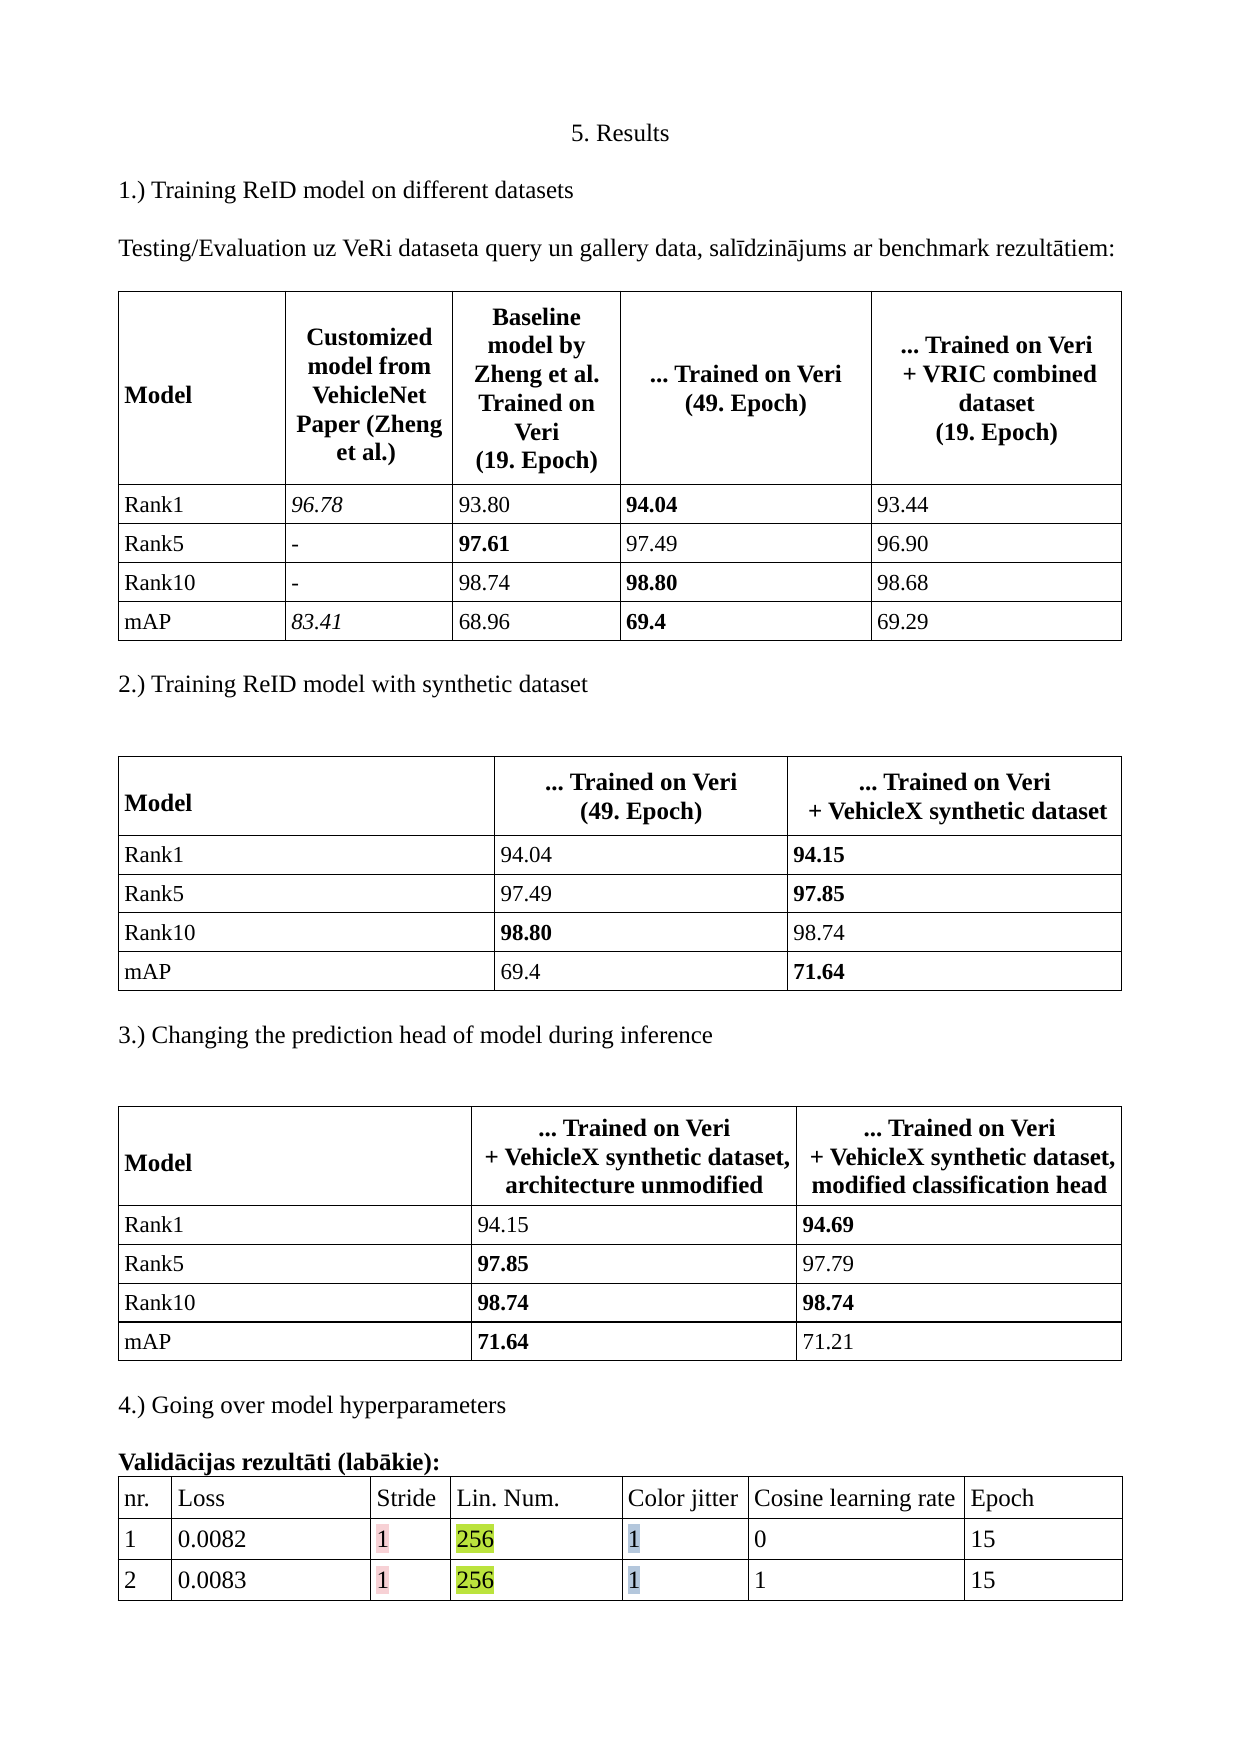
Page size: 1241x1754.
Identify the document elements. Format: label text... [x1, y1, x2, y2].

table_cell 1 [371, 1519, 450, 1559]
table_cell 71.21 [797, 1323, 1121, 1360]
table_cell Rank10 [119, 1284, 471, 1321]
table_cell 1 [749, 1560, 964, 1600]
table_cell 93.80 [453, 485, 620, 523]
table_cell 98.74 [453, 563, 620, 601]
table_cell mAP [119, 1323, 471, 1360]
text 2.) Training ReID model with synthetic dataset [118, 669, 1122, 698]
table_header Stride [371, 1477, 450, 1517]
table_cell - [286, 563, 452, 601]
table_cell mAP [119, 952, 494, 990]
table_header ... Trained on Veri + VehicleX synthetic dataset, modified classification head [797, 1107, 1121, 1205]
table_cell 94.04 [495, 836, 787, 873]
text 4.) Going over model hyperparameters [118, 1390, 1122, 1419]
table_cell 98.74 [472, 1284, 796, 1321]
table_cell 98.74 [788, 913, 1121, 951]
table_cell 94.69 [797, 1206, 1121, 1244]
table_cell 256 [451, 1519, 622, 1559]
text 1.) Training ReID model on different datasets [118, 176, 1122, 204]
table_cell 96.90 [872, 524, 1121, 562]
table_cell 97.85 [472, 1245, 796, 1282]
table_cell 0.0082 [172, 1519, 370, 1559]
table_cell 96.78 [286, 485, 452, 523]
table_cell 94.15 [472, 1206, 796, 1244]
table_cell mAP [119, 602, 285, 640]
table_cell Rank5 [119, 1245, 471, 1282]
table_cell 83.41 [286, 602, 452, 640]
table_header Baseline model by Zheng et al. Trained on Veri (19. Epoch) [453, 292, 620, 484]
table_cell 97.79 [797, 1245, 1121, 1282]
table_cell 1 [371, 1560, 450, 1600]
table_header Customized model from VehicleNet Paper (Zheng et al.) [286, 292, 452, 484]
table_header ... Trained on Veri (49. Epoch) [621, 292, 871, 484]
table_cell 98.80 [621, 563, 871, 601]
table_cell 68.96 [453, 602, 620, 640]
table_cell 1 [623, 1560, 748, 1600]
table_cell 93.44 [872, 485, 1121, 523]
table_header ... Trained on Veri + VehicleX synthetic dataset, architecture unmodified [472, 1107, 796, 1205]
table_cell 97.61 [453, 524, 620, 562]
table_header Loss [172, 1477, 370, 1517]
table_cell 15 [965, 1560, 1122, 1600]
table_header ... Trained on Veri + VehicleX synthetic dataset [788, 757, 1121, 834]
table_header Model [119, 1107, 471, 1205]
table_header ... Trained on Veri (49. Epoch) [495, 757, 787, 834]
table_cell 0 [749, 1519, 964, 1559]
table_header Epoch [965, 1477, 1122, 1517]
text 5. Results [118, 118, 1122, 147]
table_cell 69.4 [495, 952, 787, 990]
text Testing/Evaluation uz VeRi dataseta query un gallery data, salīdzinājums ar benchmark rezultātiem: [118, 233, 1122, 262]
table_header Cosine learning rate [749, 1477, 964, 1517]
table_header Model [119, 757, 494, 834]
text 3.) Changing the prediction head of model during inference [118, 1020, 1122, 1048]
table_cell Rank1 [119, 836, 494, 873]
table_cell Rank1 [119, 485, 285, 523]
table_cell 71.64 [788, 952, 1121, 990]
table_cell Rank5 [119, 875, 494, 912]
text Validācijas rezultāti (labākie): [118, 1447, 1122, 1476]
table_cell Rank1 [119, 1206, 471, 1244]
table_cell 1 [119, 1519, 171, 1559]
table_cell 71.64 [472, 1323, 796, 1360]
table_header ... Trained on Veri + VRIC combined dataset (19. Epoch) [872, 292, 1121, 484]
table_cell Rank10 [119, 563, 285, 601]
table_cell - [286, 524, 452, 562]
table_cell 69.4 [621, 602, 871, 640]
table_header Color jitter [623, 1477, 748, 1517]
table_cell 94.04 [621, 485, 871, 523]
table_cell 15 [965, 1519, 1122, 1559]
table_cell Rank10 [119, 913, 494, 951]
table_cell 98.68 [872, 563, 1121, 601]
table_cell 97.49 [621, 524, 871, 562]
table_cell 98.80 [495, 913, 787, 951]
table_cell 98.74 [797, 1284, 1121, 1321]
table_cell 2 [119, 1560, 171, 1600]
table_cell 69.29 [872, 602, 1121, 640]
table_header Lin. Num. [451, 1477, 622, 1517]
table_cell 256 [451, 1560, 622, 1600]
table_cell 97.85 [788, 875, 1121, 912]
table_cell 1 [623, 1519, 748, 1559]
table_cell Rank5 [119, 524, 285, 562]
table_cell 0.0083 [172, 1560, 370, 1600]
table_header nr. [119, 1477, 171, 1517]
table_header Model [119, 292, 285, 484]
table_cell 94.15 [788, 836, 1121, 873]
table_cell 97.49 [495, 875, 787, 912]
